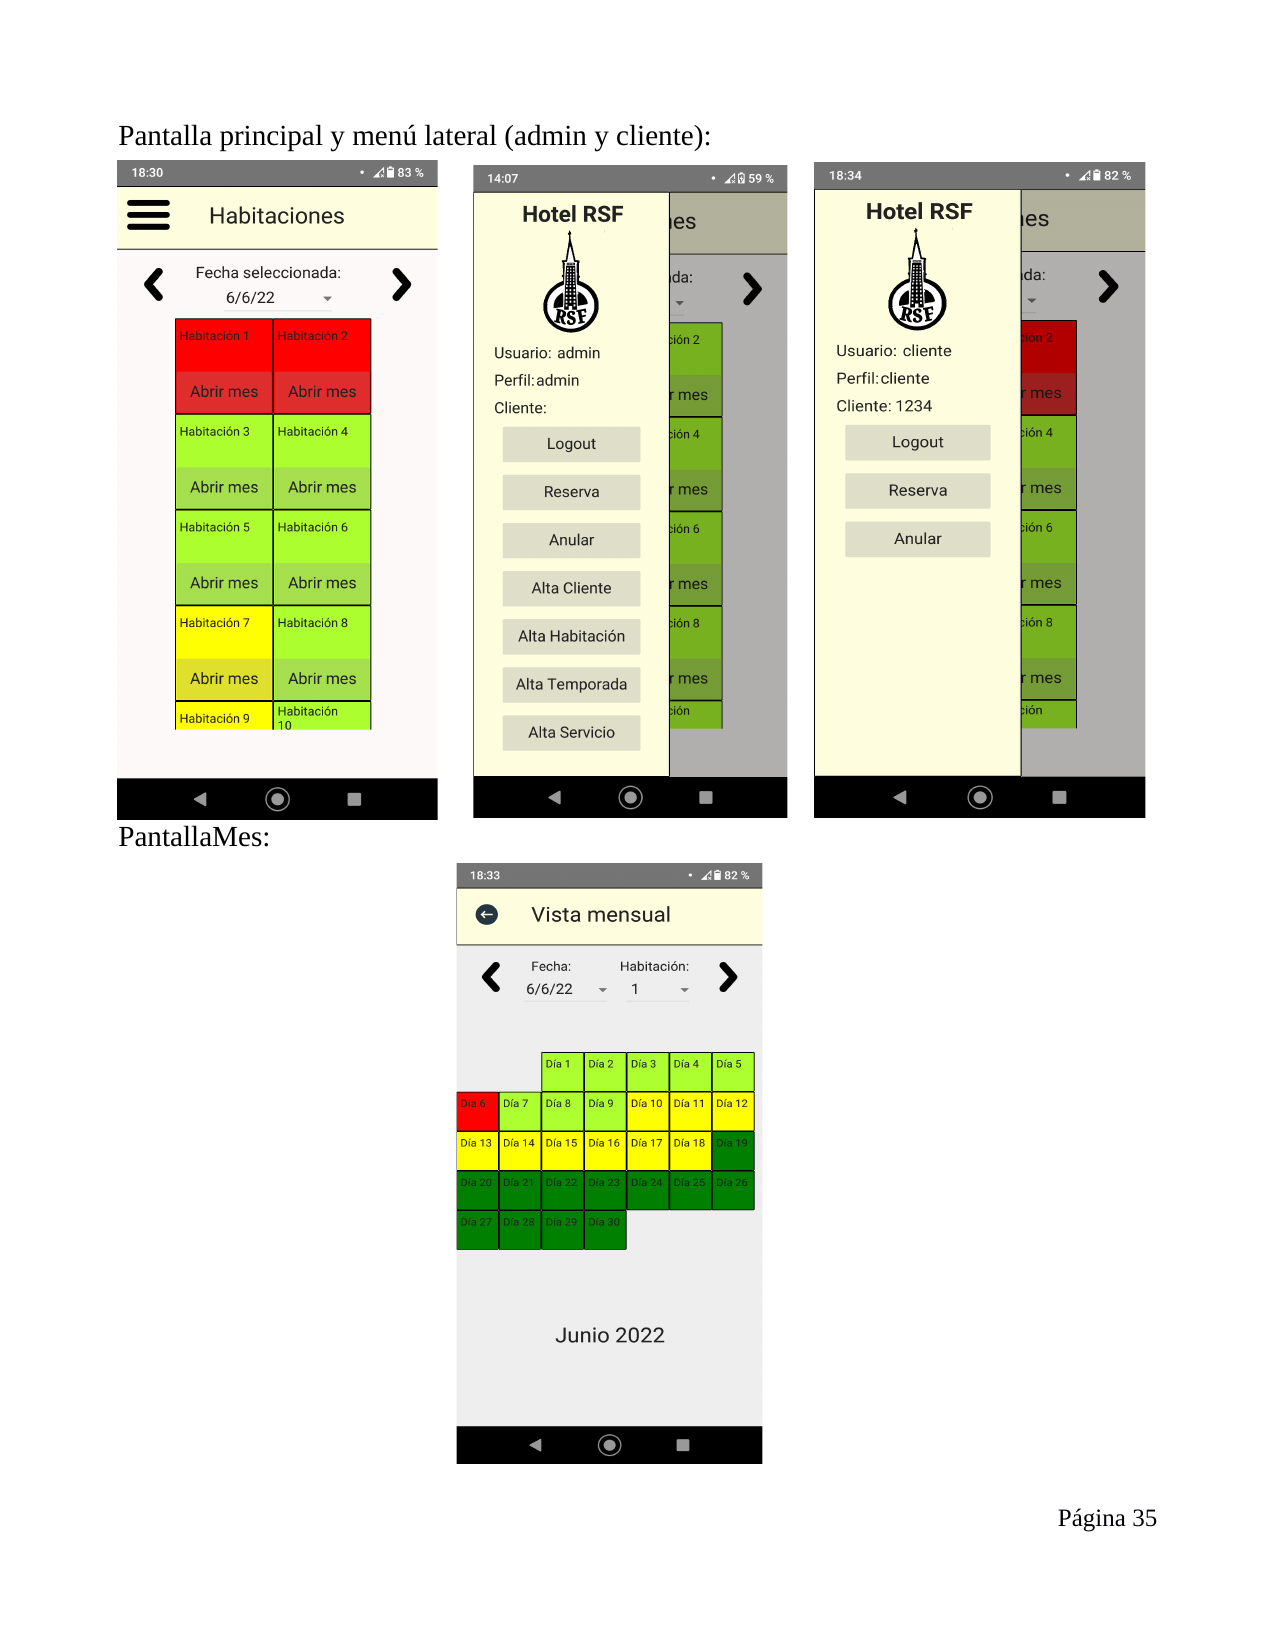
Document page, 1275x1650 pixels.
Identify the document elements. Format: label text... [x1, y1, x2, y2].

picture [473, 165, 788, 818]
picture [117, 160, 438, 820]
text PantallaMes: [118, 158, 1157, 853]
picture [456, 863, 763, 1464]
picture [814, 162, 1146, 818]
text Pantalla principal y menú lateral (admin y cliente): [118, 118, 1157, 152]
